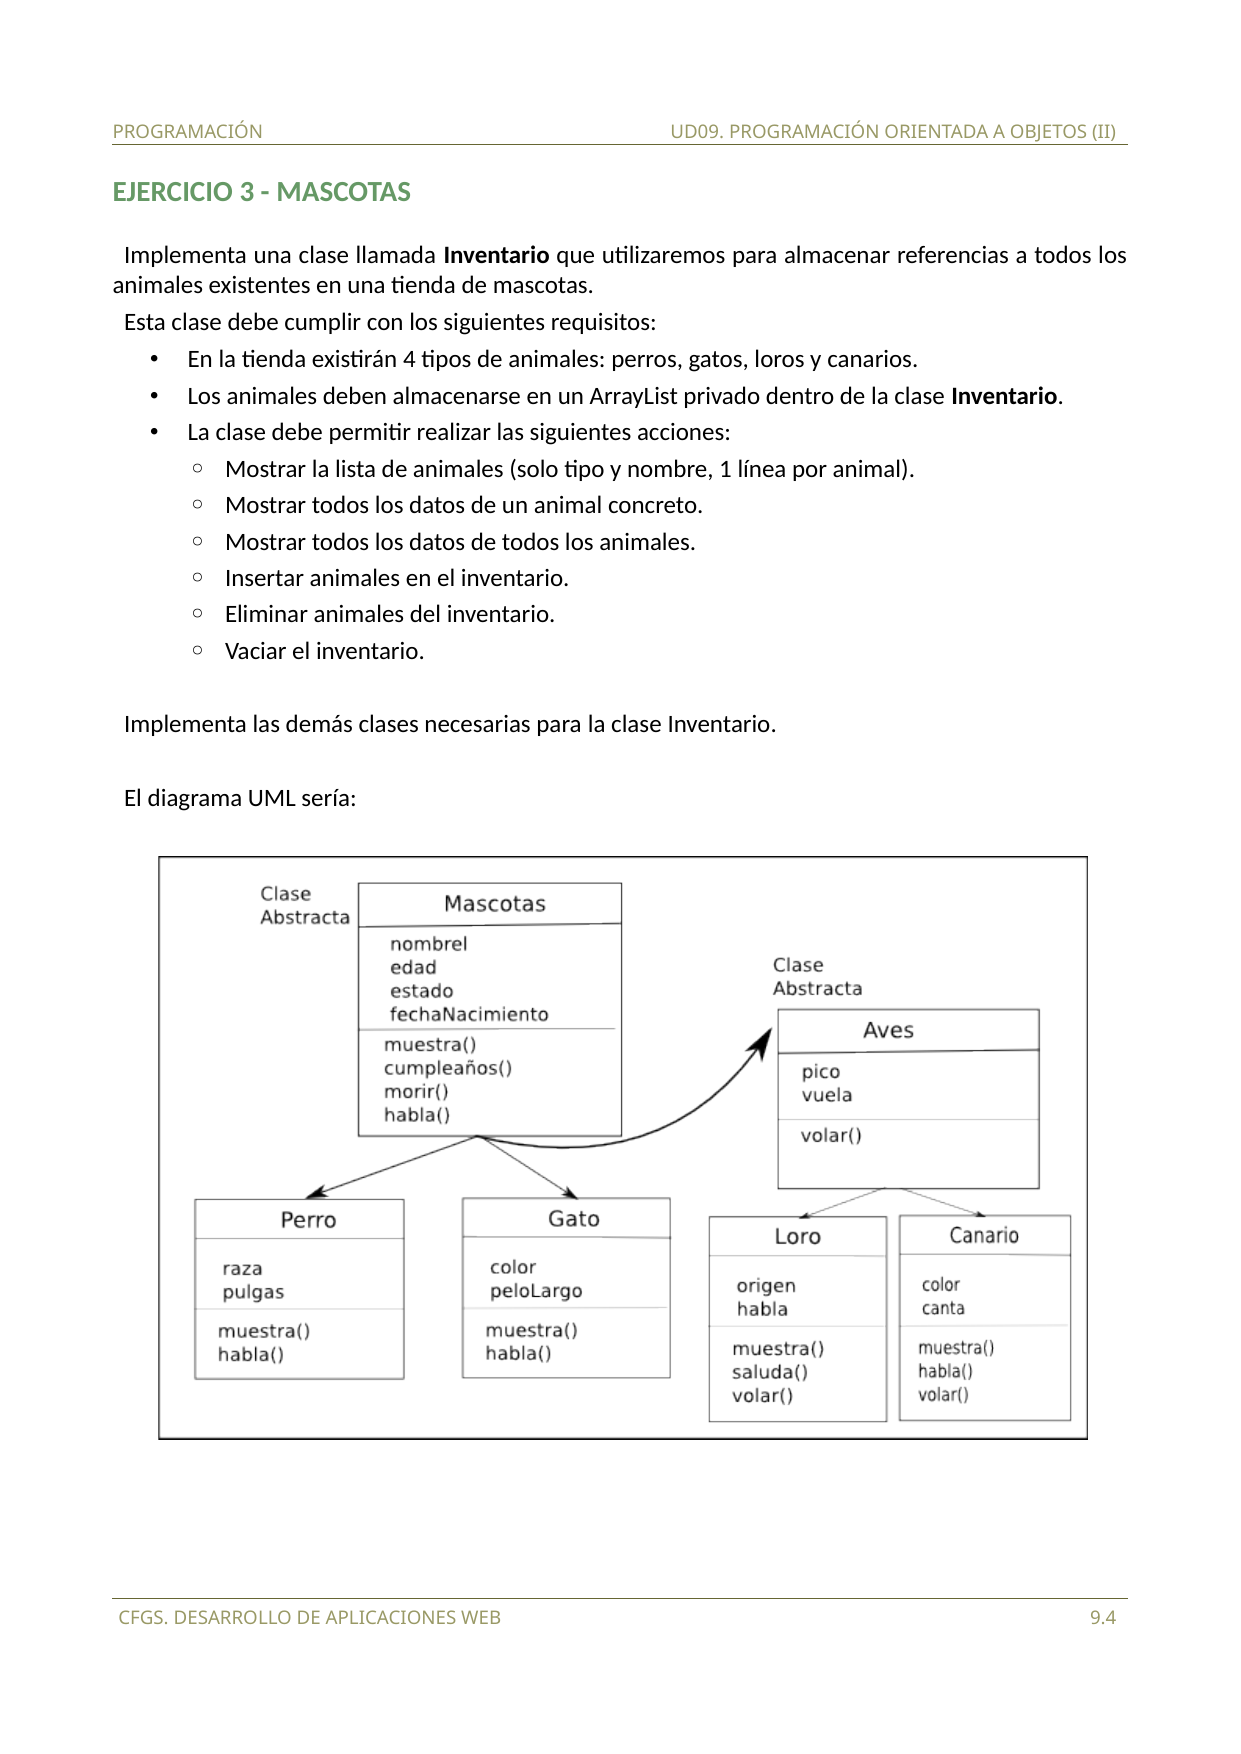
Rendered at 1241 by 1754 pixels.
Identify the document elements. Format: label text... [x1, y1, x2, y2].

text Implementa una clase llamada Inventario que utilizaremos para almacenar referencias a todos los animales existentes en una tienda de mascotas. [112, 239, 1128, 300]
text El diagrama UML sería: [112, 782, 1128, 813]
subtitle Ejercicio 3 - MASCOTAS [112, 173, 1128, 209]
text Esta clase debe cumplir con los siguientes requisitos: [112, 306, 1128, 337]
list La clase debe permitir realizar las siguientes acciones: [150, 416, 1128, 447]
list Eliminar animales del inventario. [187, 599, 1128, 629]
list Los animales deben almacenarse en un ArrayList privado dentro de la clase Inventario. [150, 380, 1128, 410]
picture [158, 856, 1088, 1440]
text Implementa las demás clases necesarias para la clase Inventario. [112, 708, 1128, 739]
list En la tienda existirán 4 tipos de animales: perros, gatos, loros y canarios. [150, 343, 1128, 374]
list Insertar animales en el inventario. [187, 562, 1128, 593]
list Mostrar todos los datos de un animal concreto. [187, 489, 1128, 520]
list Vaciar el inventario. [187, 635, 1128, 666]
list Mostrar todos los datos de todos los animales. [187, 526, 1128, 556]
list Mostrar la lista de animales (solo tipo y nombre, 1 línea por animal). [187, 453, 1128, 483]
